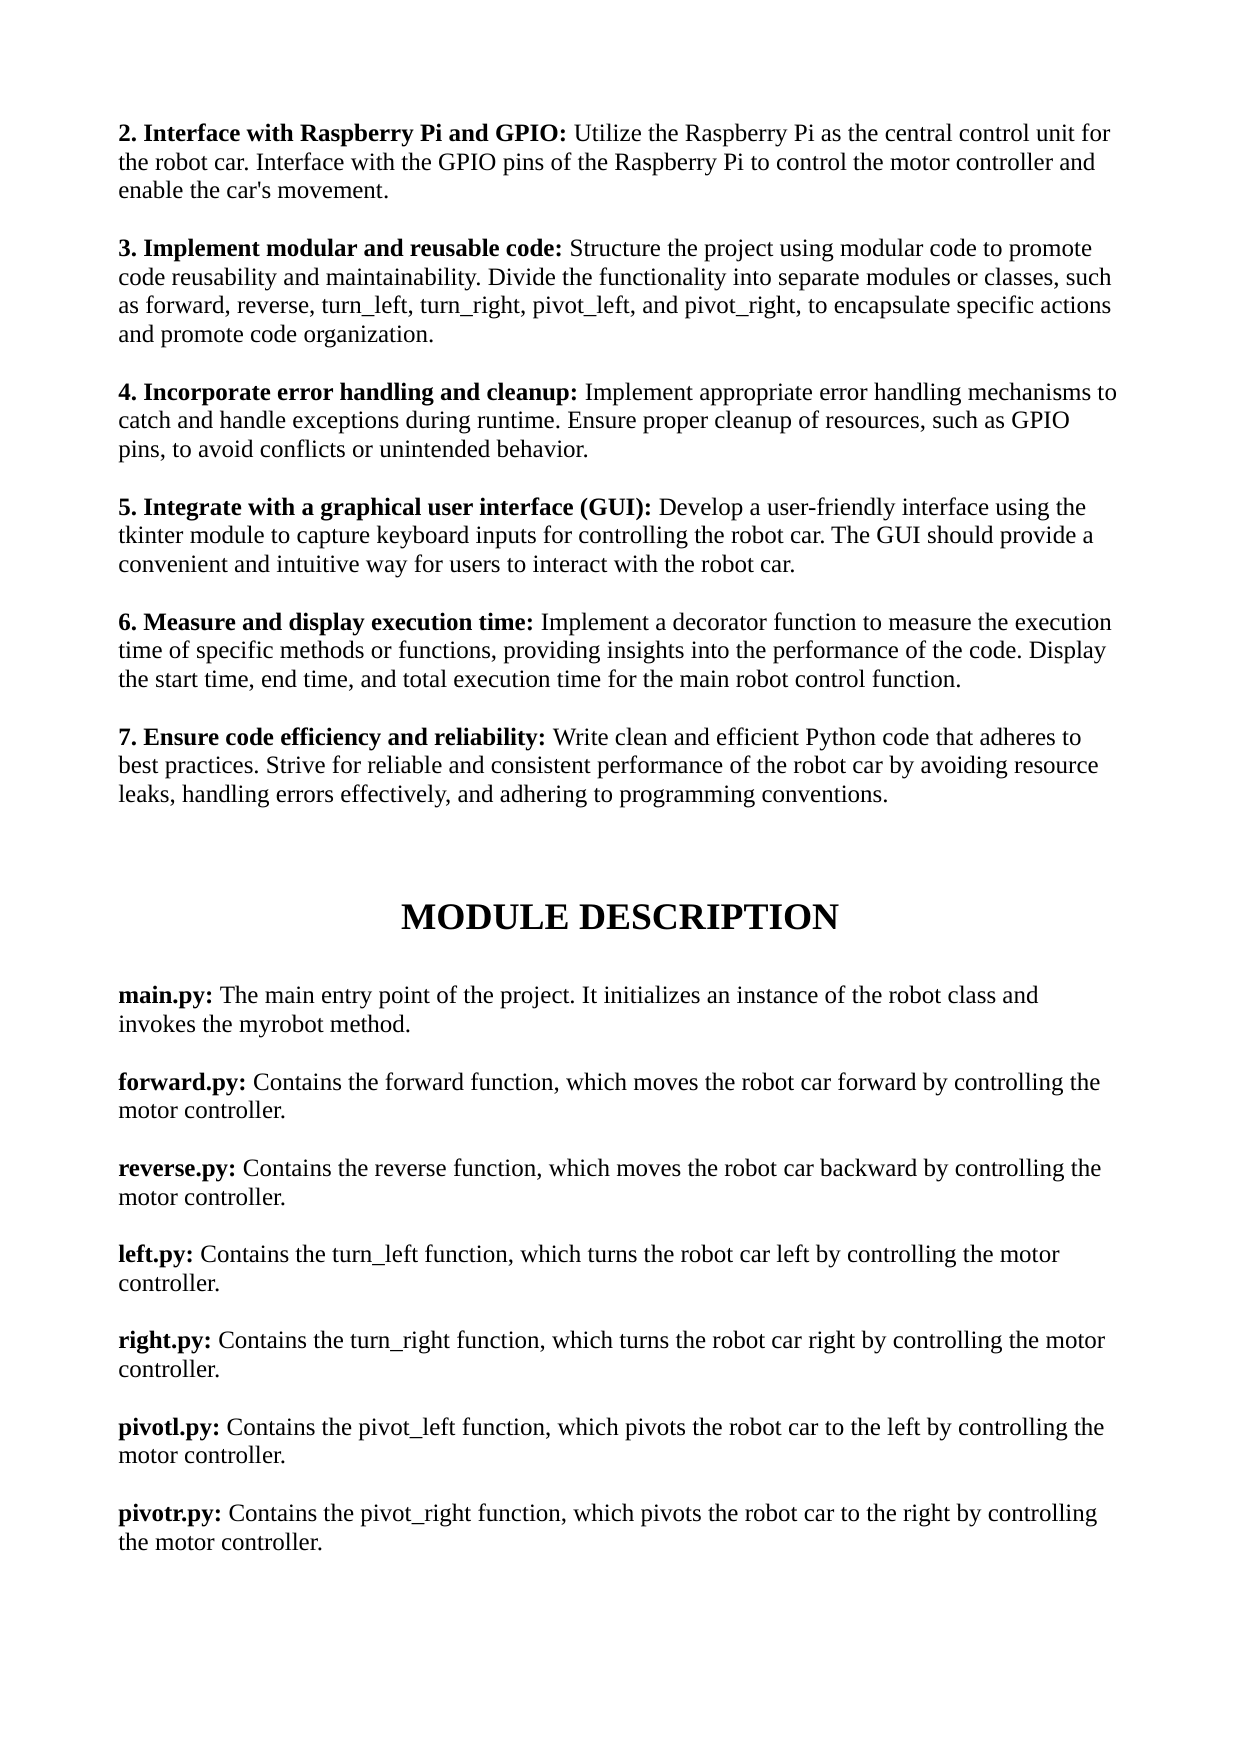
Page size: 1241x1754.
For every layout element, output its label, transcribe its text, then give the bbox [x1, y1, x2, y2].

text right.py: Contains the turn_right function, which turns the robot car right by controlling the motor controller. [118, 1326, 1122, 1383]
text reverse.py: Contains the reverse function, which moves the robot car backward by controlling the motor controller. [118, 1153, 1122, 1211]
text 3. Implement modular and reusable code: Structure the project using modular code to promote code reusability and maintainability. Divide the functionality into separate modules or classes, such as forward, reverse, turn_left, turn_right, pivot_left, and pivot_right, to encapsulate specific actions and promote code organization. [118, 233, 1122, 348]
text 2. Interface with Raspberry Pi and GPIO: Utilize the Raspberry Pi as the central control unit for the robot car. Interface with the GPIO pins of the Raspberry Pi to control the motor controller and enable the car's movement. [118, 118, 1122, 204]
text left.py: Contains the turn_left function, which turns the robot car left by controlling the motor controller. [118, 1239, 1122, 1297]
text main.py: The main entry point of the project. It initializes an instance of the robot class and invokes the myrobot method. [118, 981, 1122, 1038]
text MODULE DESCRIPTION [118, 894, 1122, 937]
text 6. Measure and display execution time: Implement a decorator function to measure the execution time of specific methods or functions, providing insights into the performance of the code. Display the start time, end time, and total execution time for the main robot control function. [118, 607, 1122, 693]
text pivotr.py: Contains the pivot_right function, which pivots the robot car to the right by controlling the motor controller. [118, 1498, 1122, 1556]
text 5. Integrate with a graphical user interface (GUI): Develop a user-friendly interface using the tkinter module to capture keyboard inputs for controlling the robot car. The GUI should provide a convenient and intuitive way for users to interact with the robot car. [118, 492, 1122, 578]
text forward.py: Contains the forward function, which moves the robot car forward by controlling the motor controller. [118, 1067, 1122, 1124]
text 7. Ensure code efficiency and reliability: Write clean and efficient Python code that adheres to best practices. Strive for reliable and consistent performance of the robot car by avoiding resource leaks, handling errors effectively, and adhering to programming conventions. [118, 722, 1122, 808]
text pivotl.py: Contains the pivot_left function, which pivots the robot car to the left by controlling the motor controller. [118, 1412, 1122, 1469]
text 4. Incorporate error handling and cleanup: Implement appropriate error handling mechanisms to catch and handle exceptions during runtime. Ensure proper cleanup of resources, such as GPIO pins, to avoid conflicts or unintended behavior. [118, 377, 1122, 463]
